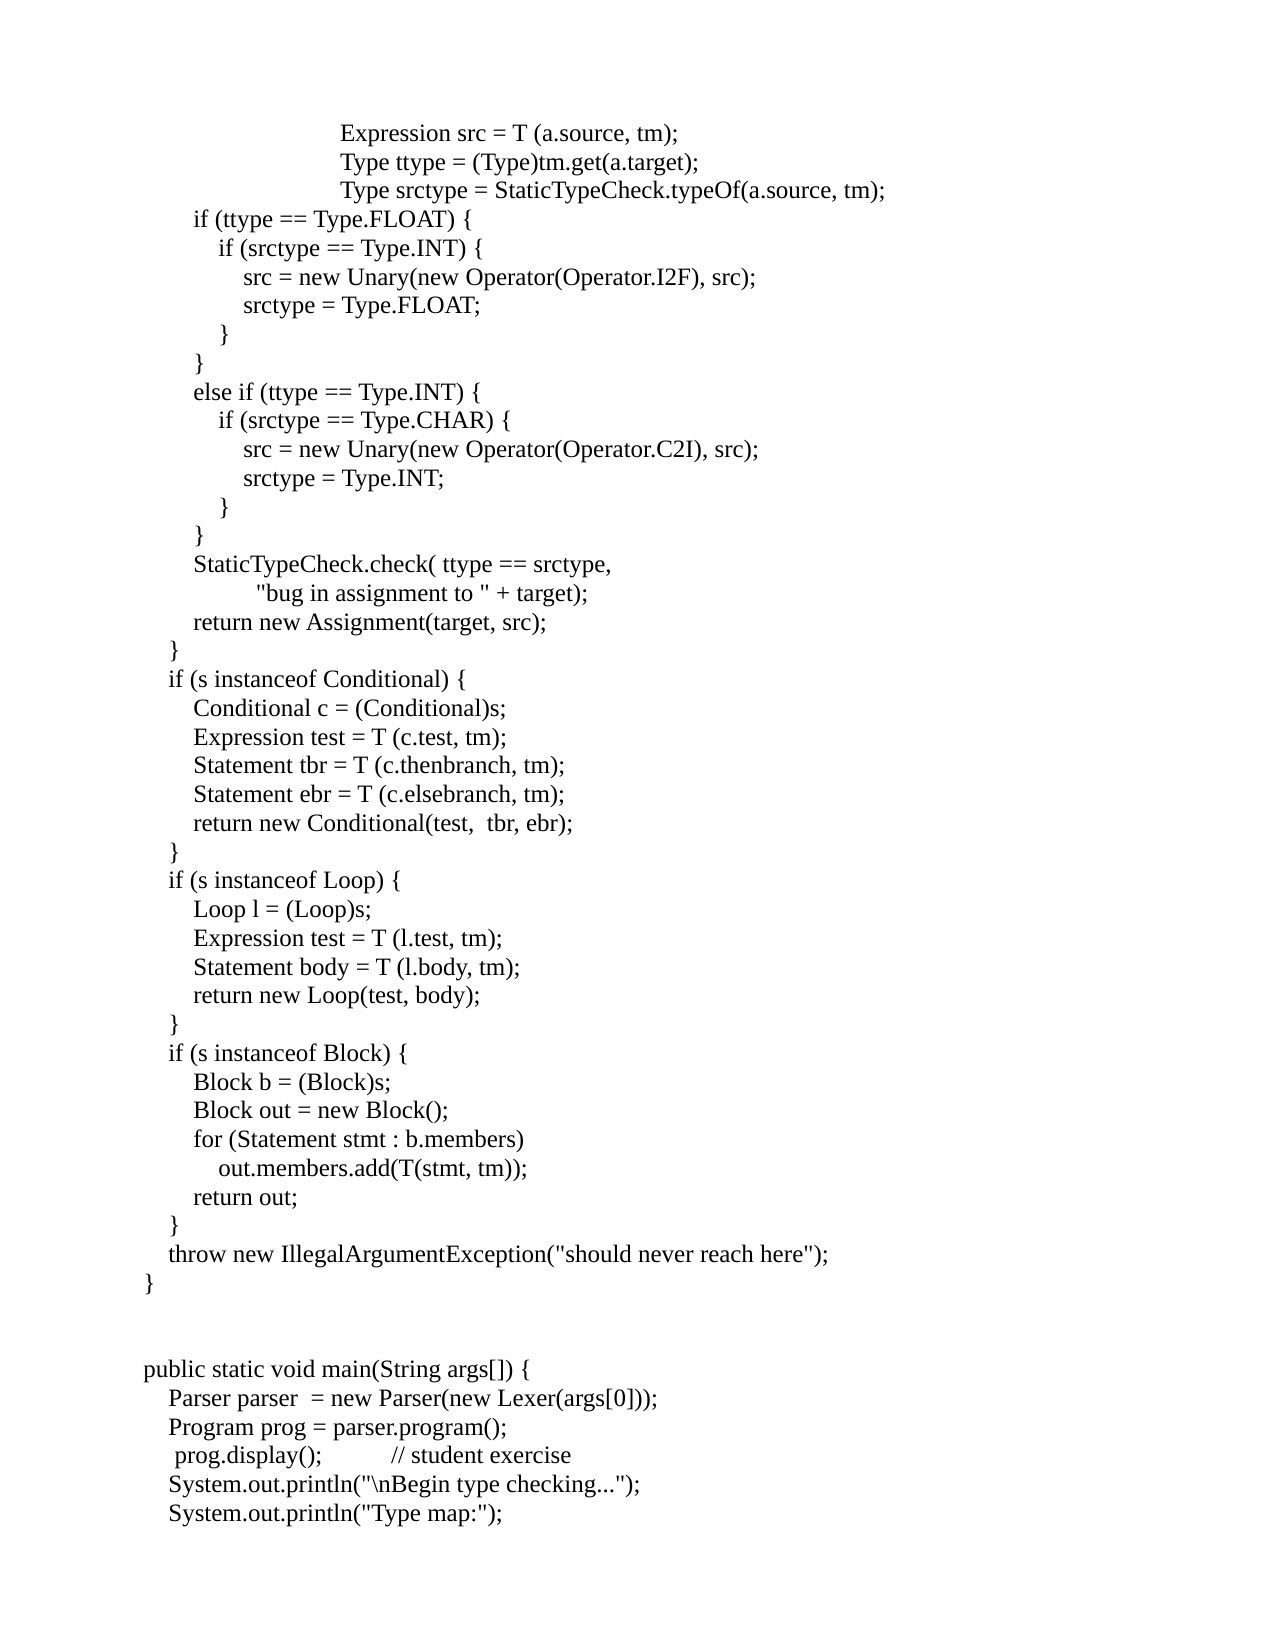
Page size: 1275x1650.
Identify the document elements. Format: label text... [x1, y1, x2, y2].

text if (ttype == Type.FLOAT) { [118, 204, 1157, 233]
text throw new IllegalArgumentException("should never reach here"); [118, 1239, 1157, 1268]
text Expression test = T (c.test, tm); [118, 722, 1157, 751]
text } [118, 636, 1157, 664]
text src = new Unary(new Operator(Operator.C2I), src); [118, 434, 1157, 463]
text Program prog = parser.program(); [118, 1412, 1157, 1441]
text for (Statement stmt : b.members) [118, 1124, 1157, 1153]
text StaticTypeCheck.check( ttype == srctype, [118, 549, 1157, 578]
text if (srctype == Type.CHAR) { [118, 406, 1157, 434]
text Conditional c = (Conditional)s; [118, 693, 1157, 722]
text } [118, 319, 1157, 348]
text Expression src = T (a.source, tm); [118, 118, 1157, 147]
text System.out.println("Type map:"); [118, 1498, 1157, 1527]
text Expression test = T (l.test, tm); [118, 923, 1157, 952]
text out.members.add(T(stmt, tm)); [118, 1153, 1157, 1182]
text Type ttype = (Type)tm.get(a.target); [118, 147, 1157, 176]
text } [118, 1211, 1157, 1239]
text Type srctype = StaticTypeCheck.typeOf(a.source, tm); [118, 176, 1157, 204]
text Statement body = T (l.body, tm); [118, 952, 1157, 981]
text Parser parser = new Parser(new Lexer(args[0])); [118, 1383, 1157, 1412]
text "bug in assignment to " + target); [118, 578, 1157, 607]
text public static void main(String args[]) { [118, 1354, 1157, 1383]
text Statement ebr = T (c.elsebranch, tm); [118, 779, 1157, 808]
text return new Conditional(test, tbr, ebr); [118, 808, 1157, 837]
text System.out.println("\nBegin type checking..."); [118, 1469, 1157, 1498]
text } [118, 837, 1157, 866]
text Block out = new Block(); [118, 1096, 1157, 1124]
text if (s instanceof Loop) { [118, 866, 1157, 894]
text if (srctype == Type.INT) { [118, 233, 1157, 262]
text return new Loop(test, body); [118, 981, 1157, 1009]
text srctype = Type.FLOAT; [118, 291, 1157, 319]
text } [118, 1009, 1157, 1038]
text Statement tbr = T (c.thenbranch, tm); [118, 751, 1157, 779]
text srctype = Type.INT; [118, 463, 1157, 492]
text if (s instanceof Block) { [118, 1038, 1157, 1067]
text Loop l = (Loop)s; [118, 894, 1157, 923]
text if (s instanceof Conditional) { [118, 664, 1157, 693]
text Block b = (Block)s; [118, 1067, 1157, 1096]
text else if (ttype == Type.INT) { [118, 377, 1157, 406]
text } [118, 348, 1157, 377]
text src = new Unary(new Operator(Operator.I2F), src); [118, 262, 1157, 291]
text return out; [118, 1182, 1157, 1211]
text } [118, 492, 1157, 521]
text } [118, 1268, 1157, 1297]
text return new Assignment(target, src); [118, 607, 1157, 636]
text } [118, 521, 1157, 549]
text prog.display(); // student exercise [118, 1441, 1157, 1469]
